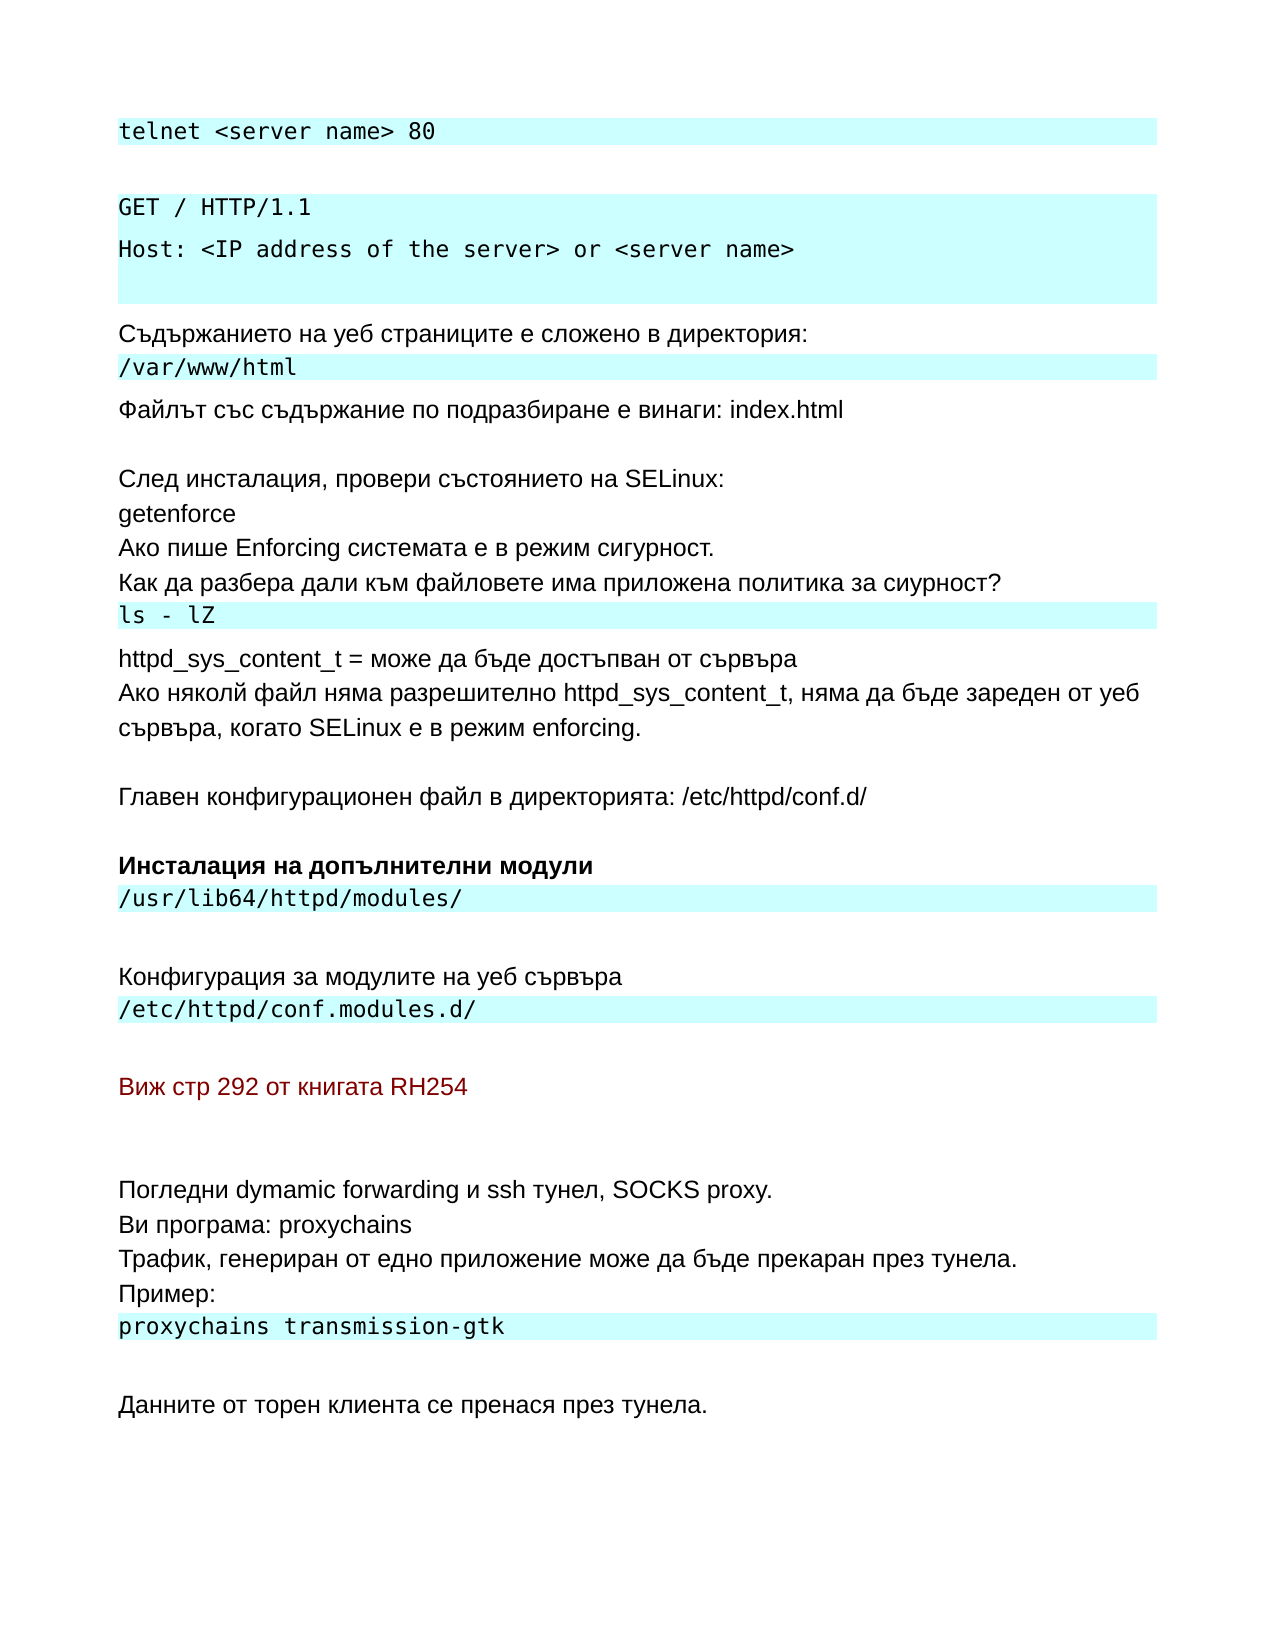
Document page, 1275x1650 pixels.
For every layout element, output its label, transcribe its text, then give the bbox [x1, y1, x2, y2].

text GET / HTTP/1.1 [118, 194, 1157, 221]
text Инсталация на допълнителни модули [118, 851, 1157, 879]
text Ако пише Enforcing системата е в режим сигурност. [118, 533, 1157, 562]
text Главен конфигурационен файл в директорията: /etc/httpd/conf.d/ [118, 782, 1157, 811]
text След инсталация, провери състоянието на SELinux: [118, 464, 1157, 493]
text Файлът със съдържание по подразбиране е винаги: index.html [118, 395, 1157, 424]
text Конфигурация за модулите на уеб сървъра [118, 961, 1157, 990]
text Погледни dymamic forwarding и ssh тунел, SOCKS proxy. [118, 1176, 1157, 1204]
text Трафик, генериран от едно приложение може да бъде прекаран през тунела. [118, 1244, 1157, 1273]
text Ако няколй файл няма разрешително httpd_sys_content_t, няма да бъде зареден от уеб сървъра, когато SELinux е в режим enforcing. [118, 678, 1157, 742]
text Виж стр 292 от книгата RH254 [118, 1072, 1157, 1101]
text /var/www/html [118, 354, 1157, 380]
text getenforce [118, 499, 1157, 528]
text Ви програма: proxychains [118, 1210, 1157, 1239]
text telnet <server name> 80 [118, 118, 1157, 145]
text /usr/lib64/httpd/modules/ [118, 885, 1157, 912]
text Пример: [118, 1279, 1157, 1308]
text /etc/httpd/conf.modules.d/ [118, 996, 1157, 1023]
text ls - lZ [118, 602, 1157, 629]
text Данните от торен клиента се пренася през тунела. [118, 1389, 1157, 1418]
text proxychains transmission-gtk [118, 1313, 1157, 1340]
text Съдържанието на уеб страниците е сложено в директория: [118, 319, 1157, 348]
text Host: <IP address of the server> or <server name> [118, 236, 1157, 263]
text Как да разбера дали към файловете има приложена политика за сиурност? [118, 568, 1157, 597]
text httpd_sys_content_t = може да бъде достъпван от сървъра [118, 644, 1157, 673]
